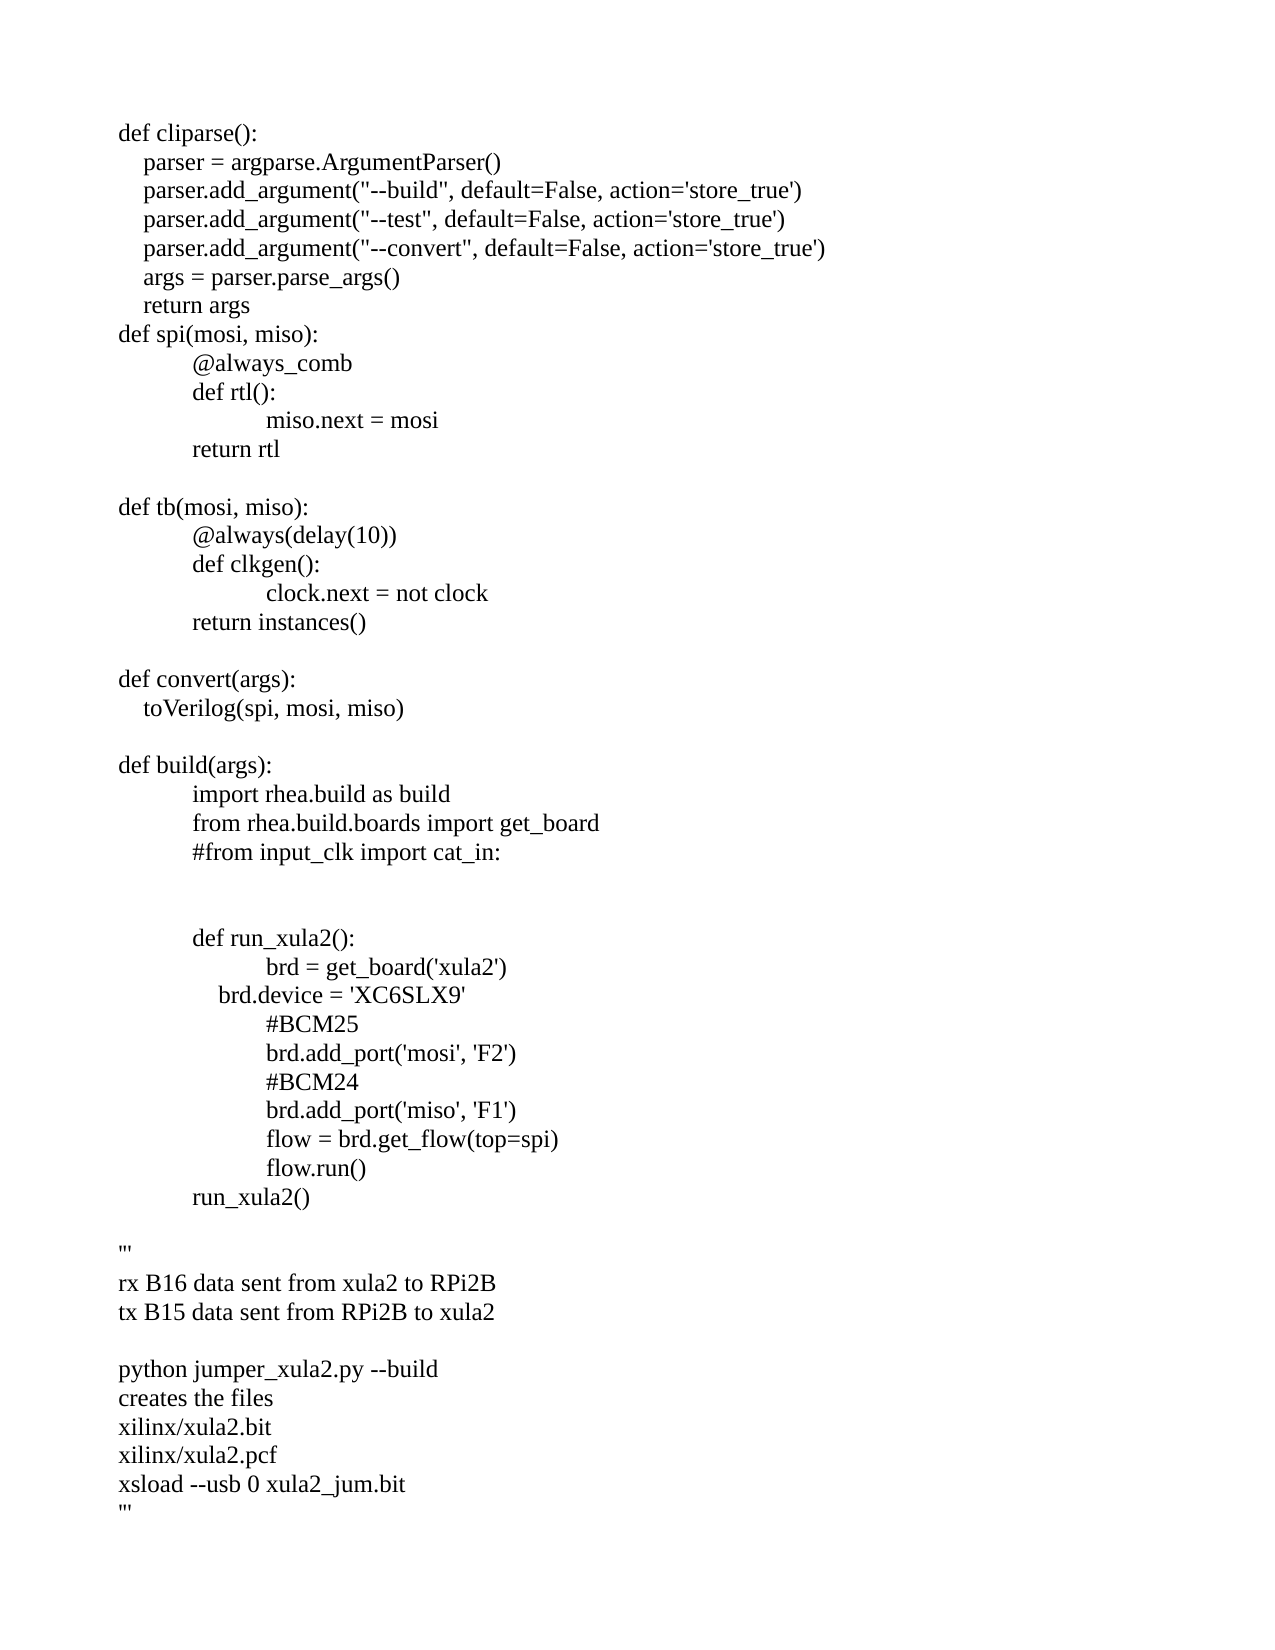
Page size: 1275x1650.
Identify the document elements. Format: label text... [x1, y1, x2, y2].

text @always(delay(10)) [118, 521, 1157, 549]
text def clkgen(): [118, 549, 1157, 578]
text tx B15 data sent from RPi2B to xula2 [118, 1297, 1157, 1326]
text toVerilog(spi, mosi, miso) [118, 693, 1157, 722]
text #BCM25 [118, 1009, 1157, 1038]
text parser.add_argument("--convert", default=False, action='store_true') [118, 233, 1157, 262]
text python jumper_xula2.py --build [118, 1354, 1157, 1383]
text xsload --usb 0 xula2_jum.bit [118, 1469, 1157, 1498]
text def tb(mosi, miso): [118, 492, 1157, 521]
text parser.add_argument("--build", default=False, action='store_true') [118, 176, 1157, 204]
text def build(args): [118, 751, 1157, 779]
text brd.add_port('miso', 'F1') [118, 1096, 1157, 1124]
text #from input_clk import cat_in: [118, 837, 1157, 866]
text parser.add_argument("--test", default=False, action='store_true') [118, 204, 1157, 233]
text @always_comb [118, 348, 1157, 377]
text from rhea.build.boards import get_board [118, 808, 1157, 837]
text def rtl(): [118, 377, 1157, 406]
text import rhea.build as build [118, 779, 1157, 808]
text def cliparse(): [118, 118, 1157, 147]
text flow = brd.get_flow(top=spi) [118, 1124, 1157, 1153]
text flow.run() [118, 1153, 1157, 1182]
text return args [118, 291, 1157, 319]
text args = parser.parse_args() [118, 262, 1157, 291]
text creates the files [118, 1383, 1157, 1412]
text ''' [118, 1498, 1157, 1527]
text brd.device = 'XC6SLX9' [118, 981, 1157, 1009]
text brd = get_board('xula2') [118, 952, 1157, 981]
text return instances() [118, 607, 1157, 636]
text ''' [118, 1239, 1157, 1268]
text #BCM24 [118, 1067, 1157, 1096]
text brd.add_port('mosi', 'F2') [118, 1038, 1157, 1067]
text run_xula2() [118, 1182, 1157, 1211]
text xilinx/xula2.bit [118, 1412, 1157, 1441]
text return rtl [118, 434, 1157, 463]
text parser = argparse.ArgumentParser() [118, 147, 1157, 176]
text rx B16 data sent from xula2 to RPi2B [118, 1268, 1157, 1297]
text def convert(args): [118, 664, 1157, 693]
text def spi(mosi, miso): [118, 319, 1157, 348]
text miso.next = mosi [118, 406, 1157, 434]
text xilinx/xula2.pcf [118, 1441, 1157, 1469]
text def run_xula2(): [118, 923, 1157, 952]
text clock.next = not clock [118, 578, 1157, 607]
